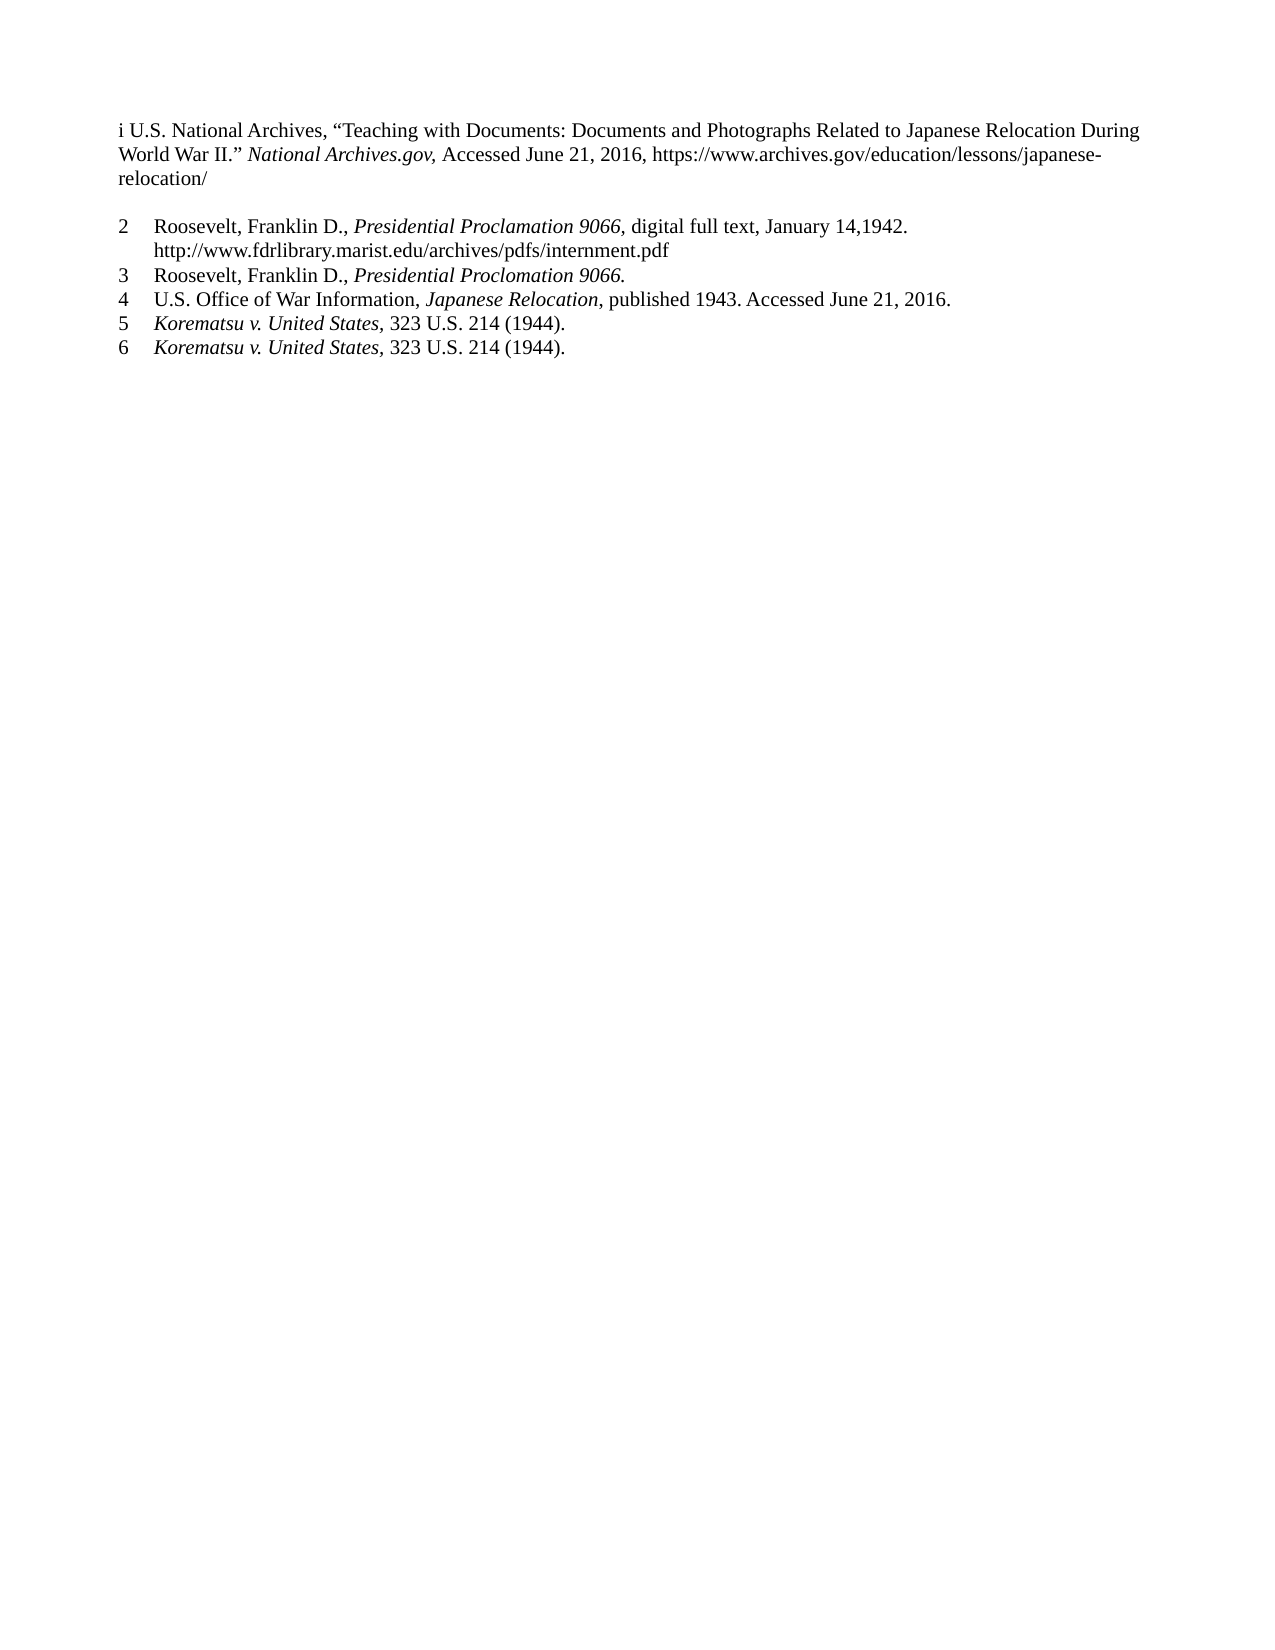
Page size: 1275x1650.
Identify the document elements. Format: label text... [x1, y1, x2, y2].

text U.S. National Archives, “Teaching with Documents: Documents and Photographs Related to Japanese Relocation During World War II.” National Archives.gov, Accessed June 21, 2016, https://www.archives.gov/education/lessons/japanese-relocation/ [118, 118, 1157, 190]
text Korematsu v. United States, 323 U.S. 214 (1944). [118, 335, 1157, 359]
text Roosevelt, Franklin D., Presidential Proclamation 9066, digital full text, January 14,1942. http://www.fdrlibrary.marist.edu/archives/pdfs/internment.pdf [118, 214, 1157, 262]
text Roosevelt, Franklin D., Presidential Proclomation 9066. [118, 262, 1157, 287]
text U.S. Office of War Information, Japanese Relocation, published 1943. Accessed June 21, 2016. [118, 287, 1157, 311]
text Korematsu v. United States, 323 U.S. 214 (1944). [118, 311, 1157, 335]
